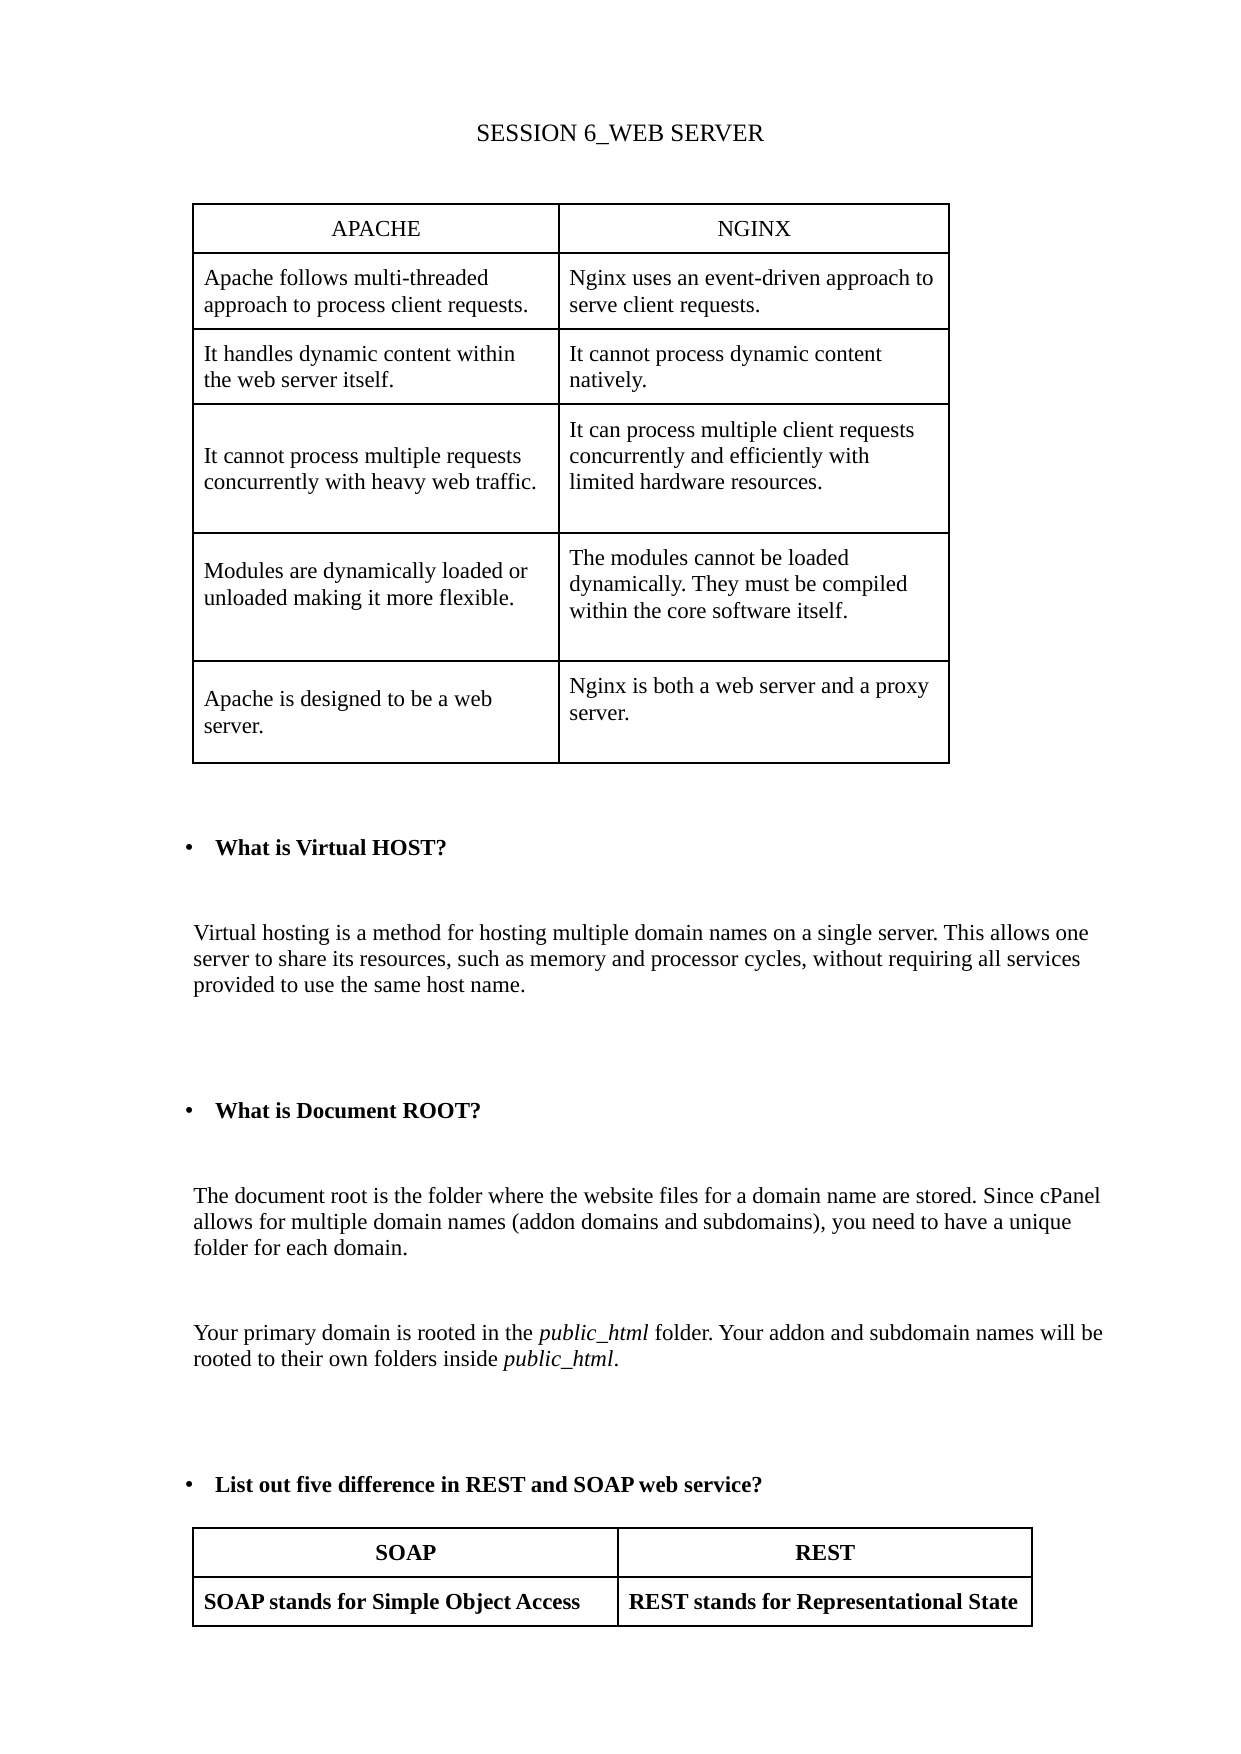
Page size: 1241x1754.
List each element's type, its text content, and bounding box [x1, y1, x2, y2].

table_cell It can process multiple client requests concurrently and efficiently with limited hardware resources. [560, 405, 948, 532]
table_cell REST stands for Representational State [619, 1578, 1031, 1625]
table_cell It cannot process dynamic content natively. [560, 330, 948, 403]
table_cell Apache follows multi-threaded approach to process client requests. [194, 254, 558, 328]
list What is Document ROOT? [185, 1097, 1122, 1123]
table_cell It cannot process multiple requests concurrently with heavy web traffic. [194, 405, 558, 532]
table_header APACHE [194, 205, 558, 252]
table_header SOAP [194, 1529, 617, 1576]
list What is Virtual HOST? [185, 834, 1122, 860]
list List out five difference in REST and SOAP web service? [185, 1471, 1122, 1497]
table_cell Nginx uses an event-driven approach to serve client requests. [560, 254, 948, 328]
table_cell Apache is designed to be a web server. [194, 662, 558, 762]
table_header REST [619, 1529, 1031, 1576]
table_cell SOAP stands for Simple Object Access [194, 1578, 617, 1625]
table_cell The modules cannot be loaded dynamically. They must be compiled within the core software itself. [560, 534, 948, 660]
text Virtual hosting is a method for hosting multiple domain names on a single server. This allows one server to share its resources, such as memory and processor cycles, without requiring all services provided to use the same host name. [193, 919, 1122, 998]
text The document root is the folder where the website files for a domain name are stored. Since cPanel allows for multiple domain names (addon domains and subdomains), you need to have a unique folder for each domain. [193, 1182, 1122, 1261]
table_cell Modules are dynamically loaded or unloaded making it more flexible. [194, 534, 558, 660]
table_cell It handles dynamic content within the web server itself. [194, 330, 558, 403]
table_cell Nginx is both a web server and a proxy server. [560, 662, 948, 762]
table_header NGINX [560, 205, 948, 252]
text Your primary domain is rooted in the public_html folder. Your addon and subdomain names will be rooted to their own folders inside public_html. [193, 1319, 1122, 1372]
